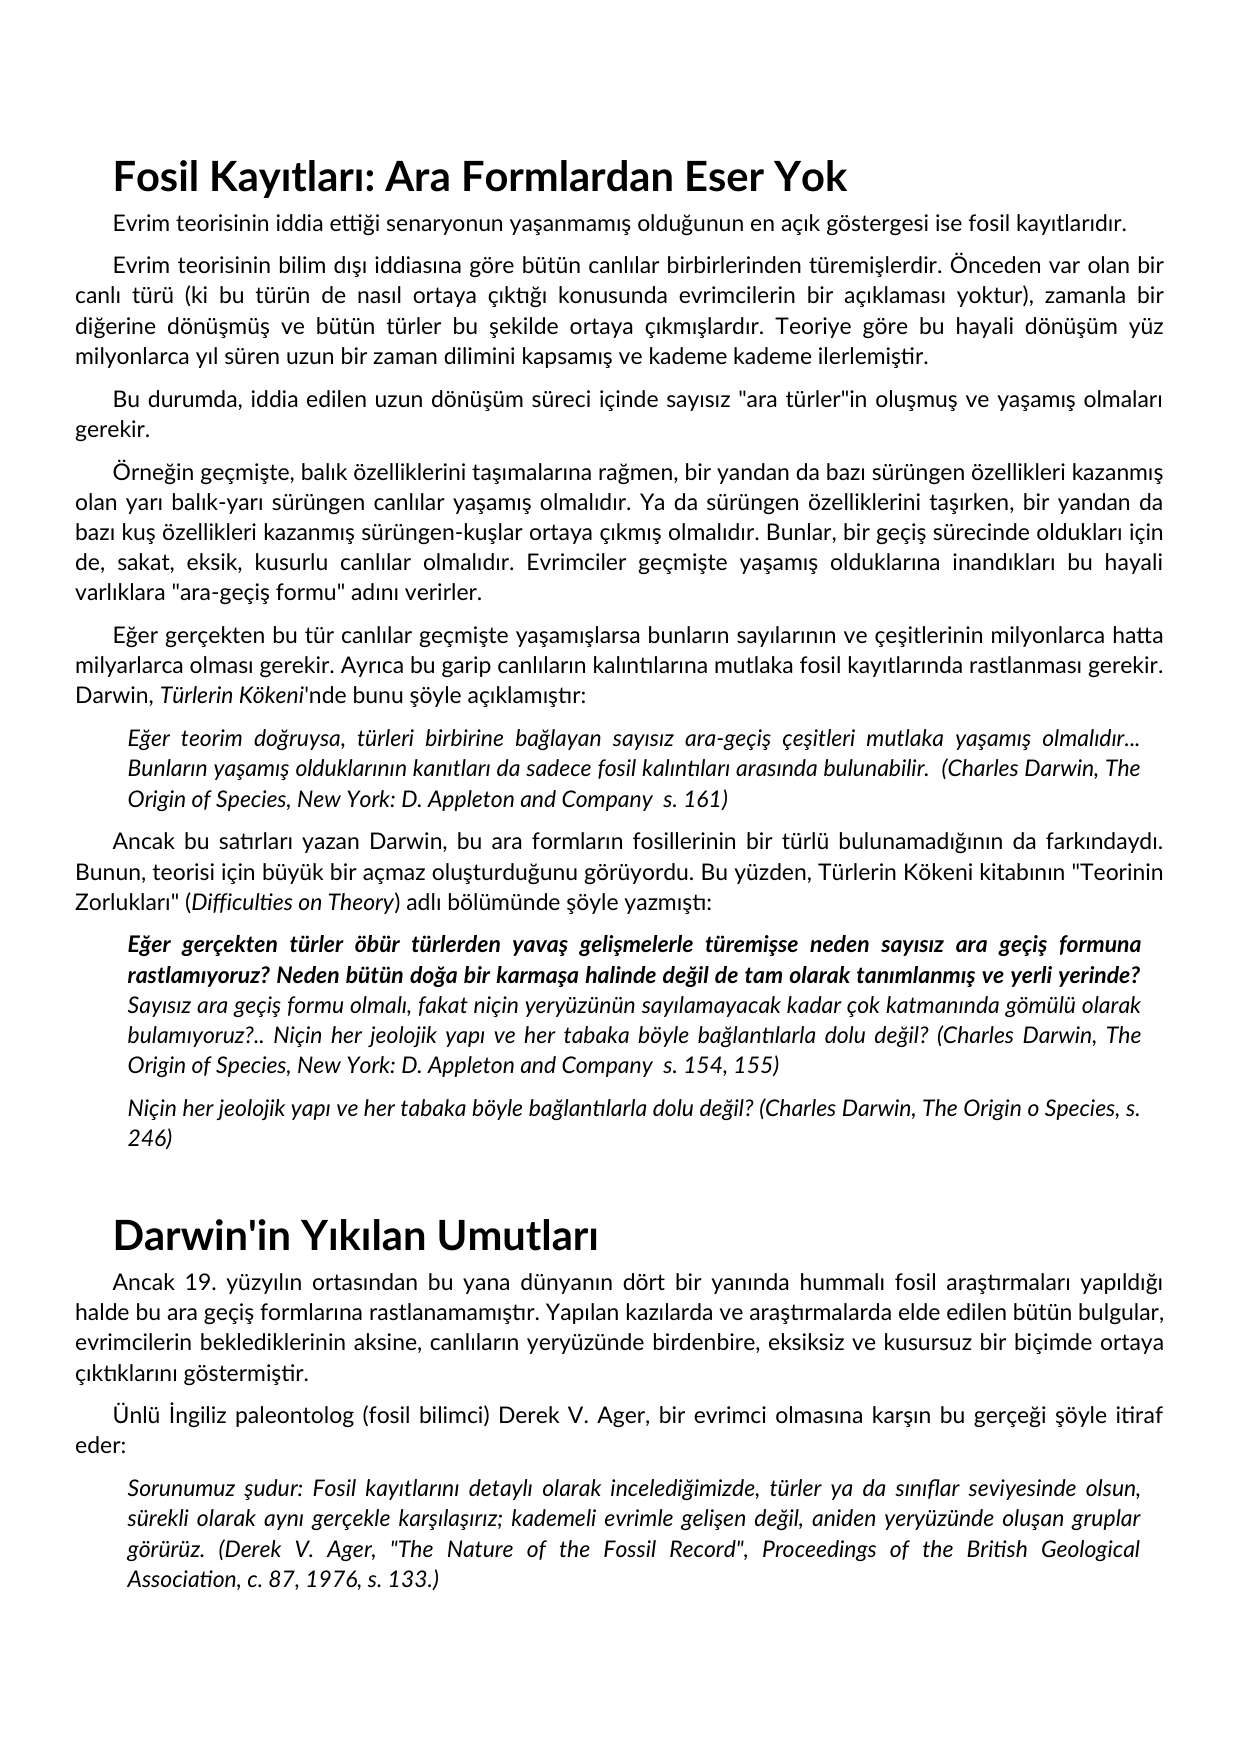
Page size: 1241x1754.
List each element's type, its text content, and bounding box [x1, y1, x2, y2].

text Örneğin geçmişte, balık özelliklerini taşımalarına rağmen, bir yandan da bazı sürüngen özellikleri kazanmış olan yarı balık-yarı sürüngen canlılar yaşamış olmalıdır. Ya da sürüngen özelliklerini taşırken, bir yandan da bazı kuş özellikleri kazanmış sürüngen-kuşlar ortaya çıkmış olmalıdır. Bunlar, bir geçiş sürecinde oldukları için de, sakat, eksik, kusurlu canlılar olmalıdır. Evrimciler geçmişte yaşamış olduklarına inandıkları bu hayali varlıklara "ara-geçiş formu" adını verirler. [75, 457, 1165, 606]
text Evrim teorisinin bilim dışı iddiasına göre bütün canlılar birbirlerinden türemişlerdir. Önceden var olan bir canlı türü (ki bu türün de nasıl ortaya çıktığı konusunda evrimcilerin bir açıklaması yoktur), zamanla bir diğerine dönüşmüş ve bütün türler bu şekilde ortaya çıkmışlardır. Teoriye göre bu hayali dönüşüm yüz milyonlarca yıl süren uzun bir zaman dilimini kapsamış ve kademe kademe ilerlemiştir. [75, 251, 1165, 369]
subtitle Darwin'in Yıkılan Umutları [112, 1209, 1165, 1259]
text Eğer gerçekten türler öbür türlerden yavaş gelişmelerle türemişse neden sayısız ara geçiş formuna rastlamıyoruz? Neden bütün doğa bir karmaşa halinde değil de tam olarak tanımlanmış ve yerli yerinde? Sayısız ara geçiş formu olmalı, fakat niçin yeryüzünün sayılamayacak kadar çok katmanında gömülü olarak bulamıyoruz?.. Niçin her jeolojik yapı ve her tabaka böyle bağlantılarla dolu değil? (Charles Darwin, The Origin of Species, New York: D. Appleton and Company s. 154, 155) [127, 930, 1143, 1078]
text Ünlü İngiliz paleontolog (fosil bilimci) Derek V. Ager, bir evrimci olmasına karşın bu gerçeği şöyle itiraf eder: [75, 1401, 1165, 1459]
text Eğer gerçekten bu tür canlılar geçmişte yaşamışlarsa bunların sayılarının ve çeşitlerinin milyonlarca hatta milyarlarca olması gerekir. Ayrıca bu garip canlıların kalıntılarına mutlaka fosil kayıtlarında rastlanması gerekir. Darwin, Türlerin Kökeni'nde bunu şöyle açıklamıştır: [75, 621, 1165, 709]
text Ancak 19. yüzyılın ortasından bu yana dünyanın dört bir yanında hummalı fosil araştırmaları yapıldığı halde bu ara geçiş formlarına rastlanamamıştır. Yapılan kazılarda ve araştırmalarda elde edilen bütün bulgular, evrimcilerin beklediklerinin aksine, canlıların yeryüzünde birdenbire, eksiksiz ve kusursuz bir biçimde ortaya çıktıklarını göstermiştir. [75, 1268, 1165, 1386]
text Bu durumda, iddia edilen uzun dönüşüm süreci içinde sayısız "ara türler"in oluşmuş ve yaşamış olmaları gerekir. [75, 384, 1165, 442]
text Niçin her jeolojik yapı ve her tabaka böyle bağlantılarla dolu değil? (Charles Darwin, The Origin o Species, s. 246) [127, 1094, 1143, 1151]
text Eğer teorim doğruysa, türleri birbirine bağlayan sayısız ara-geçiş çeşitleri mutlaka yaşamış olmalıdır... Bunların yaşamış olduklarının kanıtları da sadece fosil kalıntıları arasında bulunabilir. (Charles Darwin, The Origin of Species, New York: D. Appleton and Company s. 161) [127, 724, 1143, 812]
text Sorunumuz şudur: Fosil kayıtlarını detaylı olarak incelediğimizde, türler ya da sınıflar seviyesinde olsun, sürekli olarak aynı gerçekle karşılaşırız; kademeli evrimle gelişen değil, aniden yeryüzünde oluşan gruplar görürüz. (Derek V. Ager, "The Nature of the Fossil Record", Proceedings of the British Geological Association, c. 87, 1976, s. 133.) [127, 1474, 1143, 1592]
text Ancak bu satırları yazan Darwin, bu ara formların fosillerinin bir türlü bulunamadığının da farkındaydı. Bunun, teorisi için büyük bir açmaz oluşturduğunu görüyordu. Bu yüzden, Türlerin Kökeni kitabının "Teorinin Zorlukları" (Difficulties on Theory) adlı bölümünde şöyle yazmıştı: [75, 827, 1165, 915]
text Evrim teorisinin iddia ettiği senaryonun yaşanmamış olduğunun en açık göstergesi ise fosil kayıtlarıdır. [75, 208, 1165, 236]
subtitle Fosil Kayıtları: Ara Formlardan Eser Yok [112, 150, 1165, 200]
